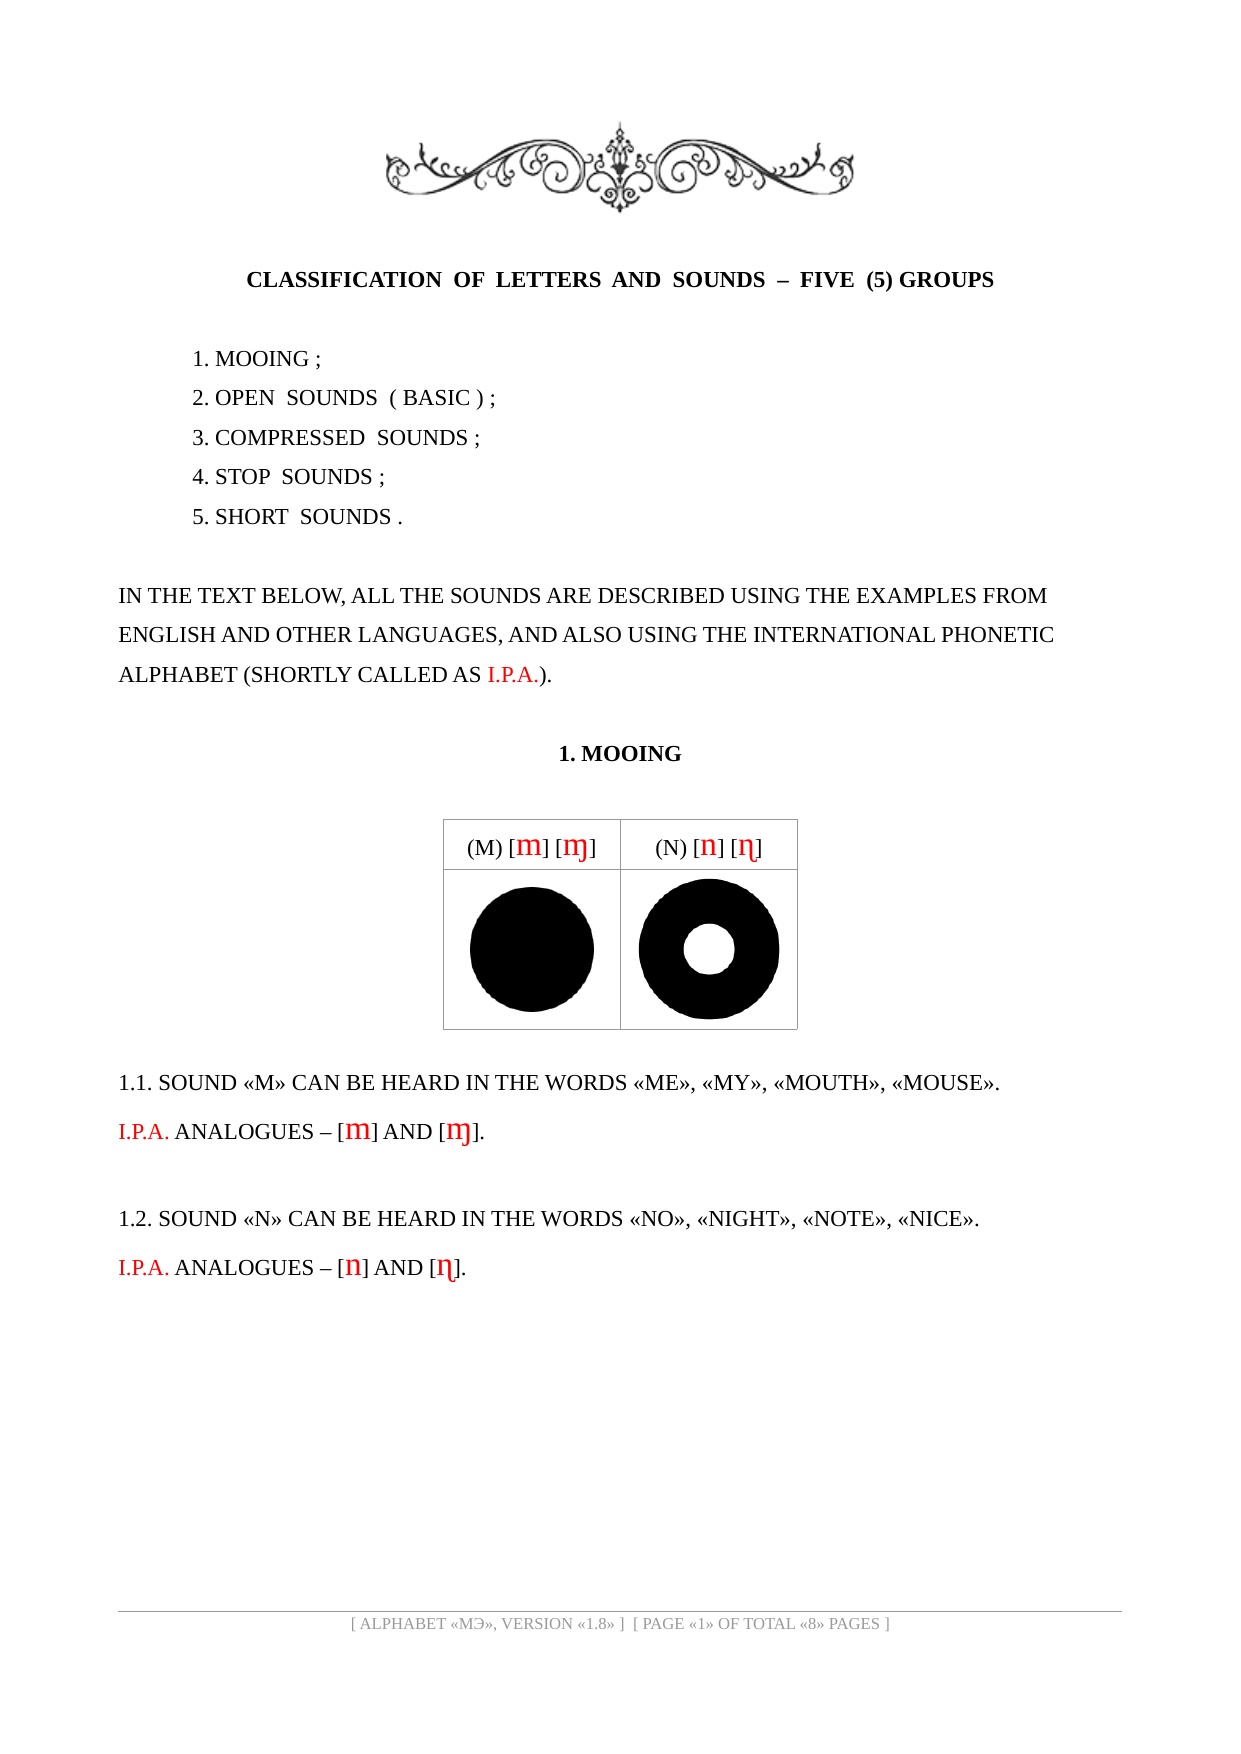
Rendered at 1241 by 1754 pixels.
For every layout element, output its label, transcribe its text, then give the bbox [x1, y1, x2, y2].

text CLASSIFICATION OF LETTERS AND SOUNDS – FIVE (5) GROUPS [118, 266, 1122, 292]
picture [385, 118, 855, 214]
picture [634, 874, 784, 1024]
text 1.1. SOUND «M» CAN BE HEARD IN THE WORDS «ME», «MY», «MOUTH», «MOUSE». [118, 1069, 1122, 1095]
table_cell [621, 870, 797, 1029]
text 4. STOP SOUNDS ; [192, 463, 1122, 490]
text IN THE TEXT BELOW, ALL THE SOUNDS ARE DESCRIBED USING THE EXAMPLES FROM ENGLISH AND OTHER LANGUAGES, AND ALSO USING THE INTERNATIONAL PHONETIC ALPHABET (SHORTLY CALLED AS I.P.A.). [118, 582, 1122, 687]
table_header (N) [n] [ɳ] [621, 820, 797, 869]
text I.P.A. ANALOGUES – [n] AND [ɳ]. [118, 1244, 1122, 1283]
text I.P.A. ANALOGUES – [m] AND [ɱ]. [118, 1108, 1122, 1146]
text 1. MOOING [118, 740, 1122, 766]
text 5. SHORT SOUNDS . [192, 503, 1122, 529]
text 2. OPEN SOUNDS ( BASIC ) ; [192, 384, 1122, 411]
table_header (M) [m] [ɱ] [444, 820, 620, 869]
table_cell [444, 870, 620, 1029]
text 3. COMPRESSED SOUNDS ; [192, 424, 1122, 450]
text 1.2. SOUND «N» CAN BE HEARD IN THE WORDS «NO», «NIGHT», «NOTE», «NICE». [118, 1205, 1122, 1231]
text 1. MOOING ; [192, 345, 1122, 371]
picture [457, 874, 606, 1024]
